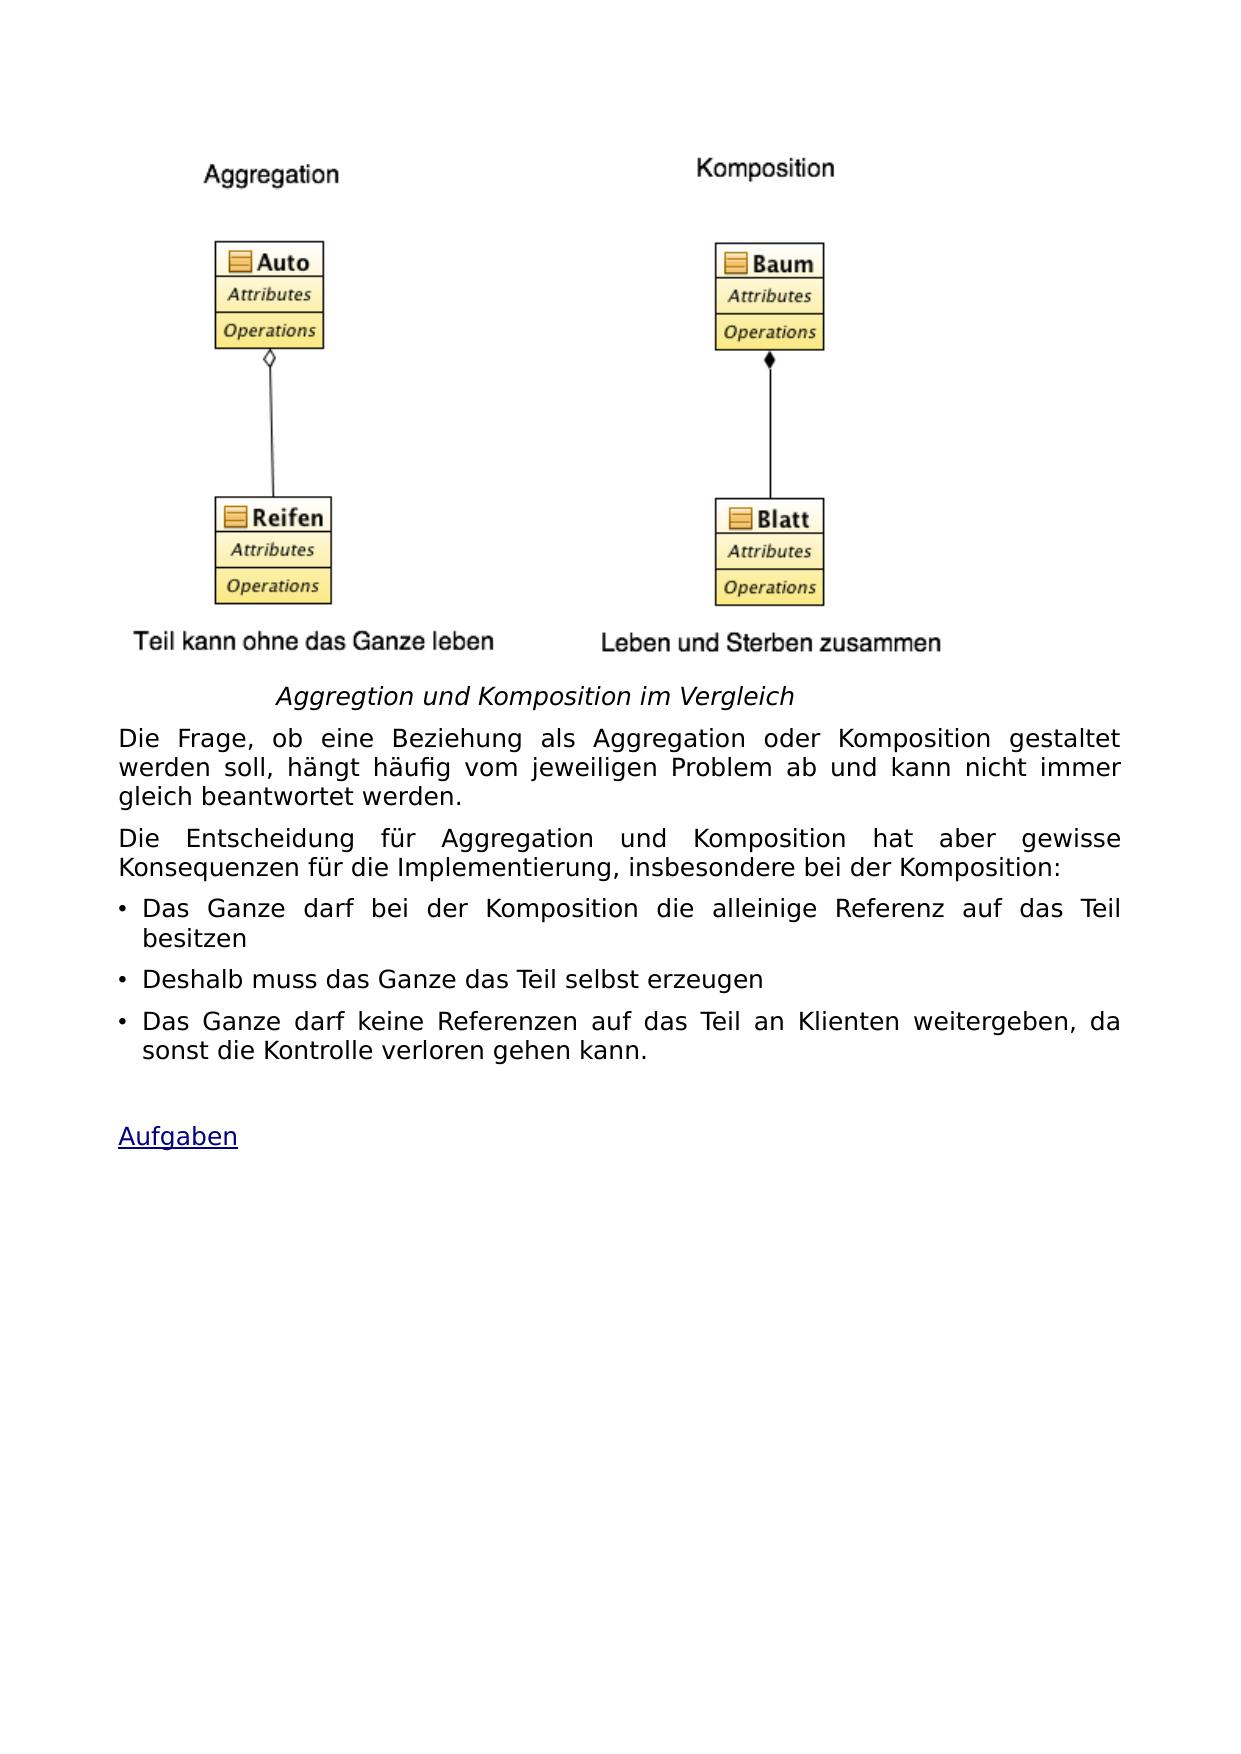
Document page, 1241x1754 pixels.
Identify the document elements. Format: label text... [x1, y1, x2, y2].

text Aufgaben [118, 1122, 1122, 1151]
text Aggregtion und Komposition im Vergleich [118, 683, 956, 711]
text Die Frage, ob eine Beziehung als Aggregation oder Komposition gestaltet werden soll, hängt häufig vom jeweiligen Problem ab und kann nicht immer gleich beantwortet werden. [118, 724, 1122, 811]
list Deshalb muss das Ganze das Teil selbst erzeugen [118, 966, 1122, 995]
list Das Ganze darf bei der Komposition die alleinige Referenz auf das Teil besitzen [118, 895, 1122, 953]
list Das Ganze darf keine Referenzen auf das Teil an Klienten weitergeben, da sonst die Kontrolle verloren gehen kann. [118, 1007, 1122, 1066]
text Die Entscheidung für Aggregation und Komposition hat aber gewisse Konsequenzen für die Implementierung, insbesondere bei der Komposition: [118, 824, 1122, 882]
